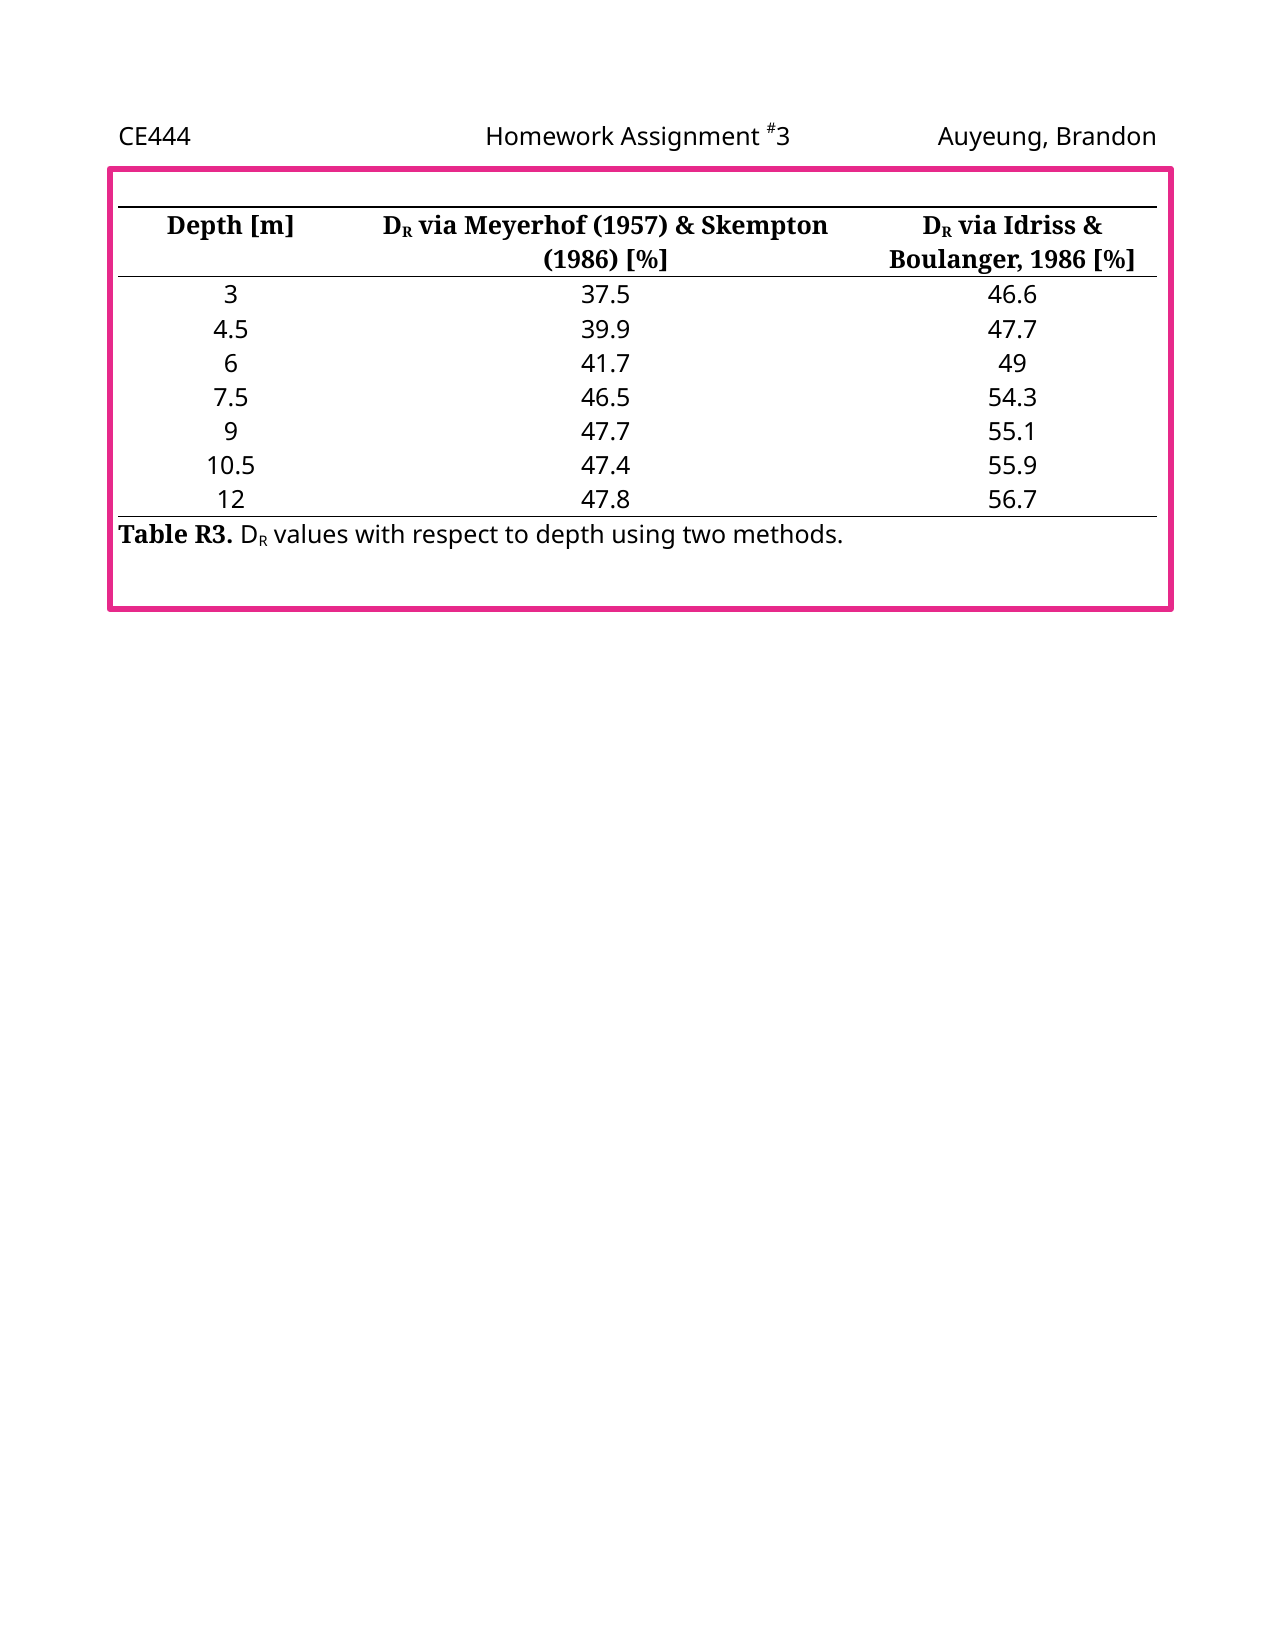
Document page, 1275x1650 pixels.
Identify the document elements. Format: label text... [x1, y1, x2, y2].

table_cell 7.5 [118, 379, 343, 413]
table_header DR via Idriss & Boulanger, 1986 [%] [868, 208, 1157, 276]
table_cell 55.9 [868, 448, 1157, 482]
table_cell 47.4 [343, 448, 868, 482]
table_cell 46.6 [868, 277, 1157, 311]
table_cell 4.5 [118, 311, 343, 345]
table_cell 47.8 [343, 482, 868, 516]
table_cell 37.5 [343, 277, 868, 311]
table_cell 49 [868, 345, 1157, 379]
table_header Depth [m] [118, 208, 343, 276]
table_cell 3 [118, 277, 343, 311]
table_cell 6 [118, 345, 343, 379]
table_cell 9 [118, 414, 343, 447]
table_cell 56.7 [868, 482, 1157, 516]
table_header DR via Meyerhof (1957) & Skempton (1986) [%] [343, 208, 868, 276]
table_cell 41.7 [343, 345, 868, 379]
table_cell 46.5 [343, 379, 868, 413]
table_cell 47.7 [868, 311, 1157, 345]
table_cell 55.1 [868, 414, 1157, 447]
text Table R3. DR values with respect to depth using two methods. [118, 517, 1157, 551]
table_cell 54.3 [868, 379, 1157, 413]
table_cell 10.5 [118, 448, 343, 482]
table_cell 12 [118, 482, 343, 516]
table_cell 47.7 [343, 414, 868, 447]
table_cell 39.9 [343, 311, 868, 345]
